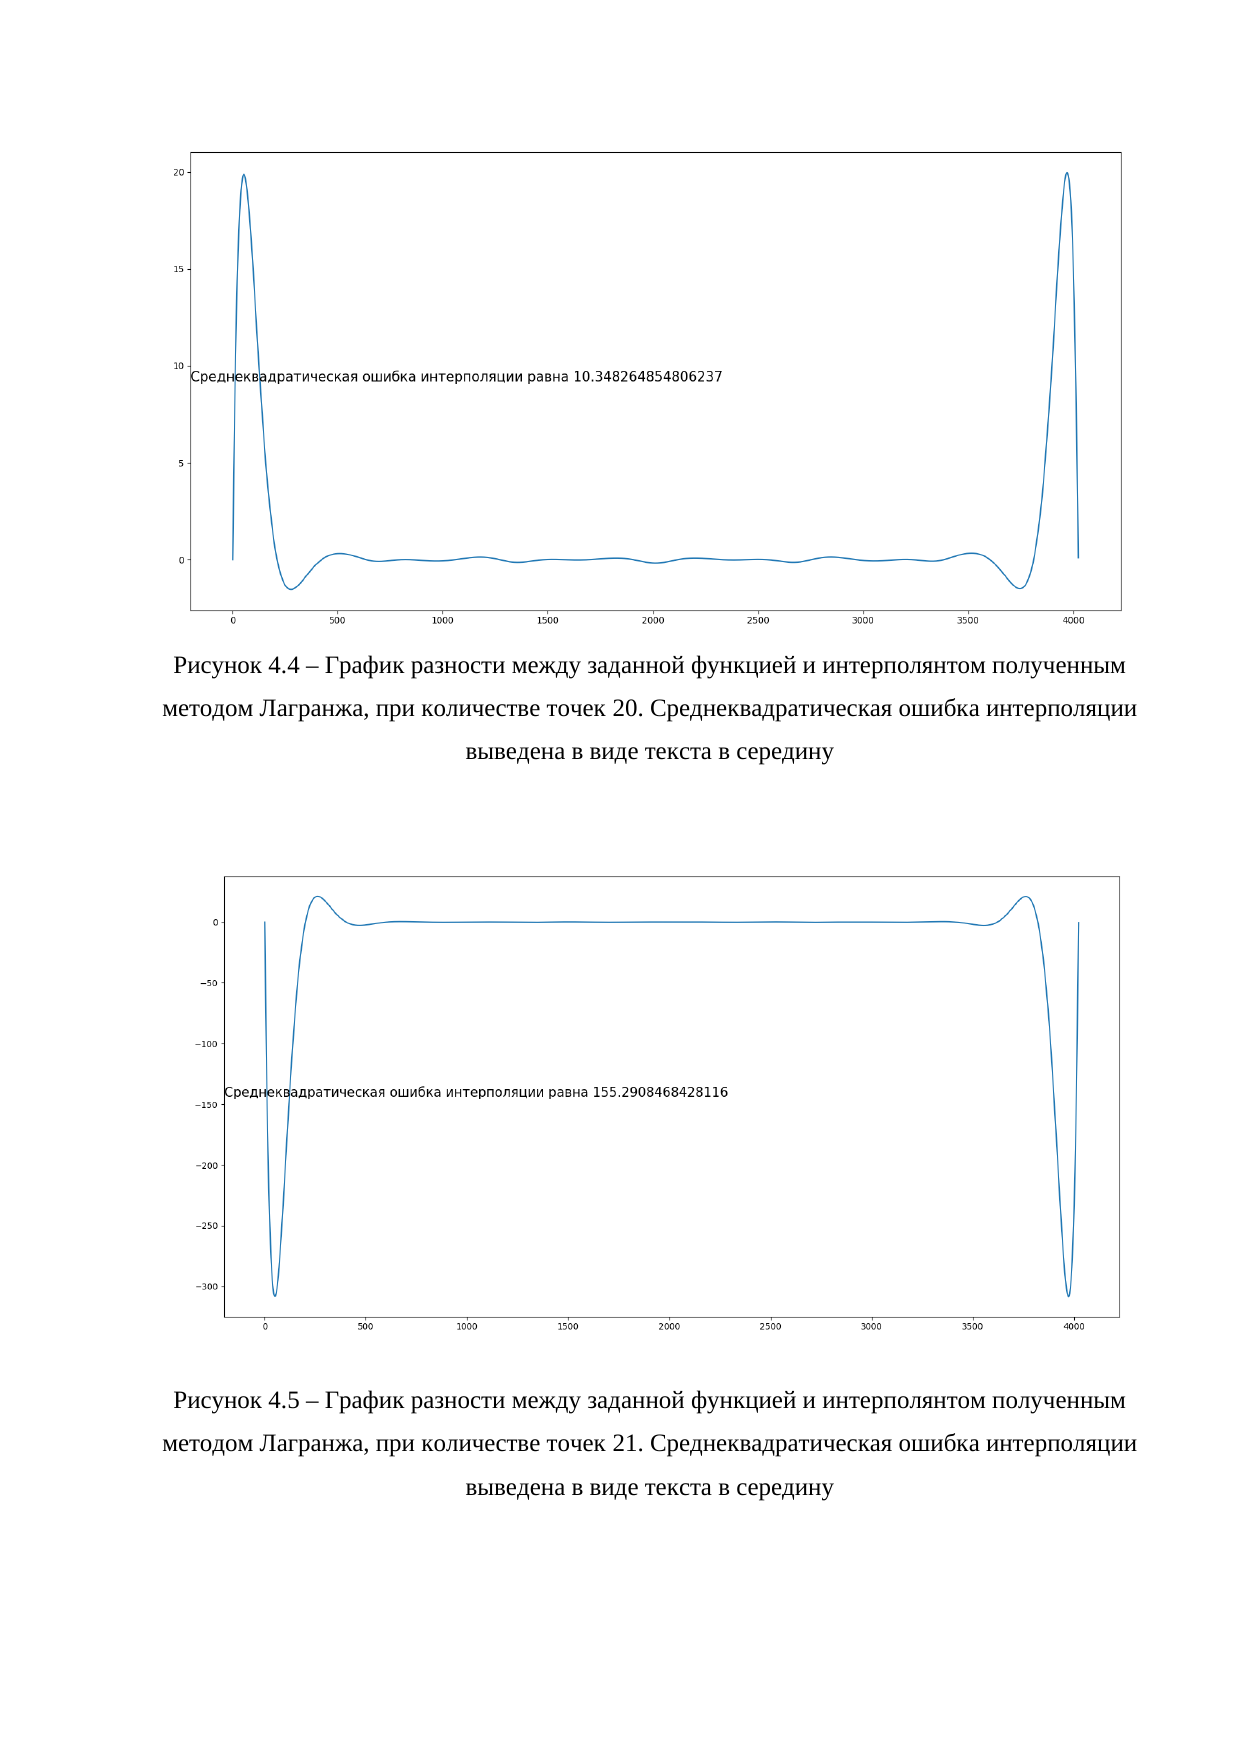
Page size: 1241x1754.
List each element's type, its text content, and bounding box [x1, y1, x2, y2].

picture [147, 834, 1152, 1357]
text Рисунок 4.5 – График разности между заданной функцией и интерполянтом полученным методом Лагранжа, при количестве точек 21. Среднеквадратическая ошибка интерполяции выведена в виде текста в середину [148, 1357, 1152, 1500]
text Рисунок 4.4 – График разности между заданной функцией и интерполянтом полученным методом Лагранжа, при количестве точек 20. Среднеквадратическая ошибка интерполяции выведена в виде текста в середину [148, 636, 1152, 765]
text [148, 822, 1152, 834]
text [148, 118, 1152, 128]
picture [147, 128, 1152, 636]
